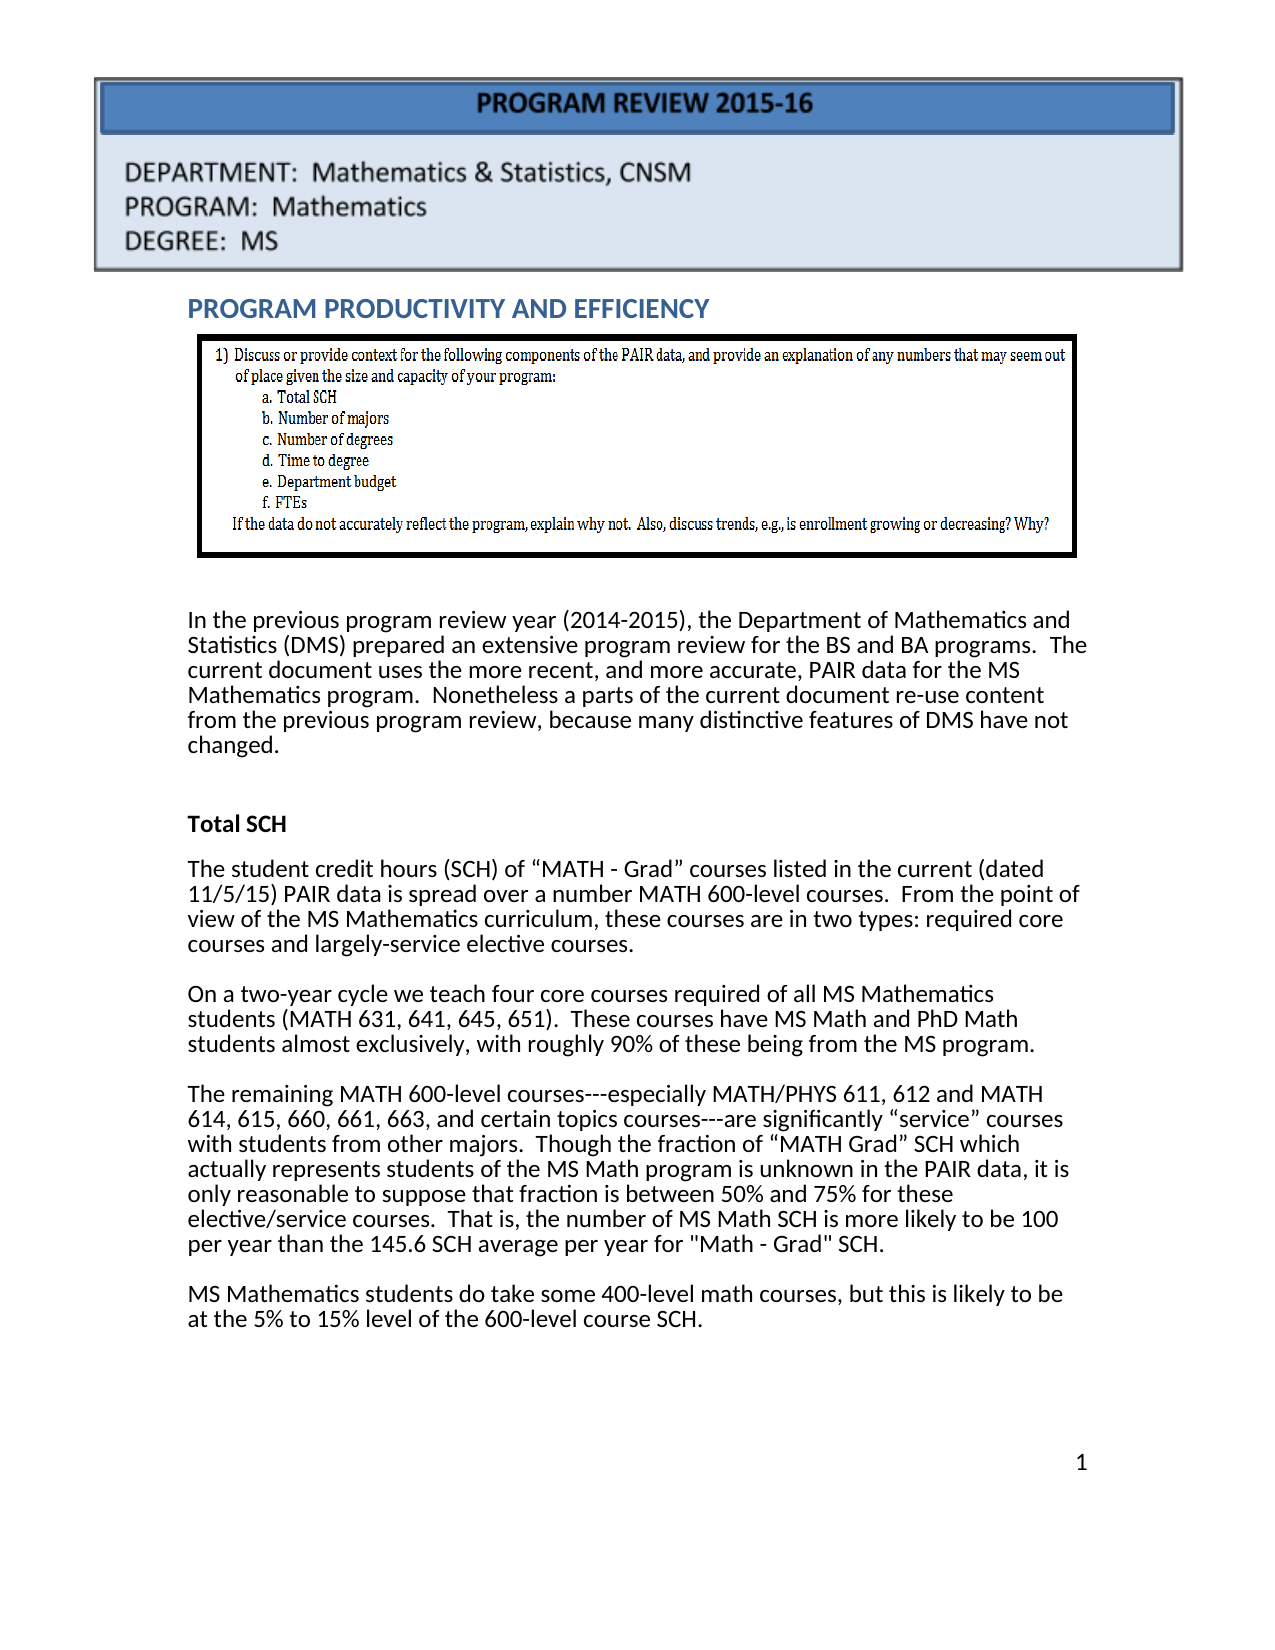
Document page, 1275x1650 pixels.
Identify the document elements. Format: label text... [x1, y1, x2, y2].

text The student credit hours (SCH) of “MATH - Grad” courses listed in the current (dated 11/5/15) PAIR data is spread over a number MATH 600-level courses. From the point of view of the MS Mathematics curriculum, these courses are in two types: required core courses and largely-service elective courses. [187, 858, 1087, 958]
subtitle PROGRAM PRODUCTIVITY AND EFFICIENCY [187, 297, 1087, 325]
picture [93, 77, 1184, 272]
text Total SCH [187, 814, 1087, 839]
picture [187, 325, 1088, 571]
text In the previous program review year (2014-2015), the Department of Mathematics and Statistics (DMS) prepared an extensive program review for the BS and BA programs. The current document uses the more recent, and more accurate, PAIR data for the MS Mathematics program. Nonetheless a parts of the current document re-use content from the previous program review, because many distinctive features of DMS have not changed. [187, 610, 1087, 760]
text The remaining MATH 600-level courses---especially MATH/PHYS 611, 612 and MATH 614, 615, 660, 661, 663, and certain topics courses---are significantly “service” courses with students from other majors. Though the fraction of “MATH Grad” SCH which actually represents students of the MS Math program is unknown in the PAIR data, it is only reasonable to suppose that fraction is between 50% and 75% for these elective/service courses. That is, the number of MS Math SCH is more likely to be 100 per year than the 145.6 SCH average per year for "Math - Grad" SCH. [187, 1083, 1087, 1258]
text On a two-year cycle we teach four core courses required of all MS Mathematics students (MATH 631, 641, 645, 651). These courses have MS Math and PhD Math students almost exclusively, with roughly 90% of these being from the MS program. [187, 983, 1087, 1058]
text MS Mathematics students do take some 400-level math courses, but this is likely to be at the 5% to 15% level of the 600-level course SCH. [187, 1283, 1087, 1333]
